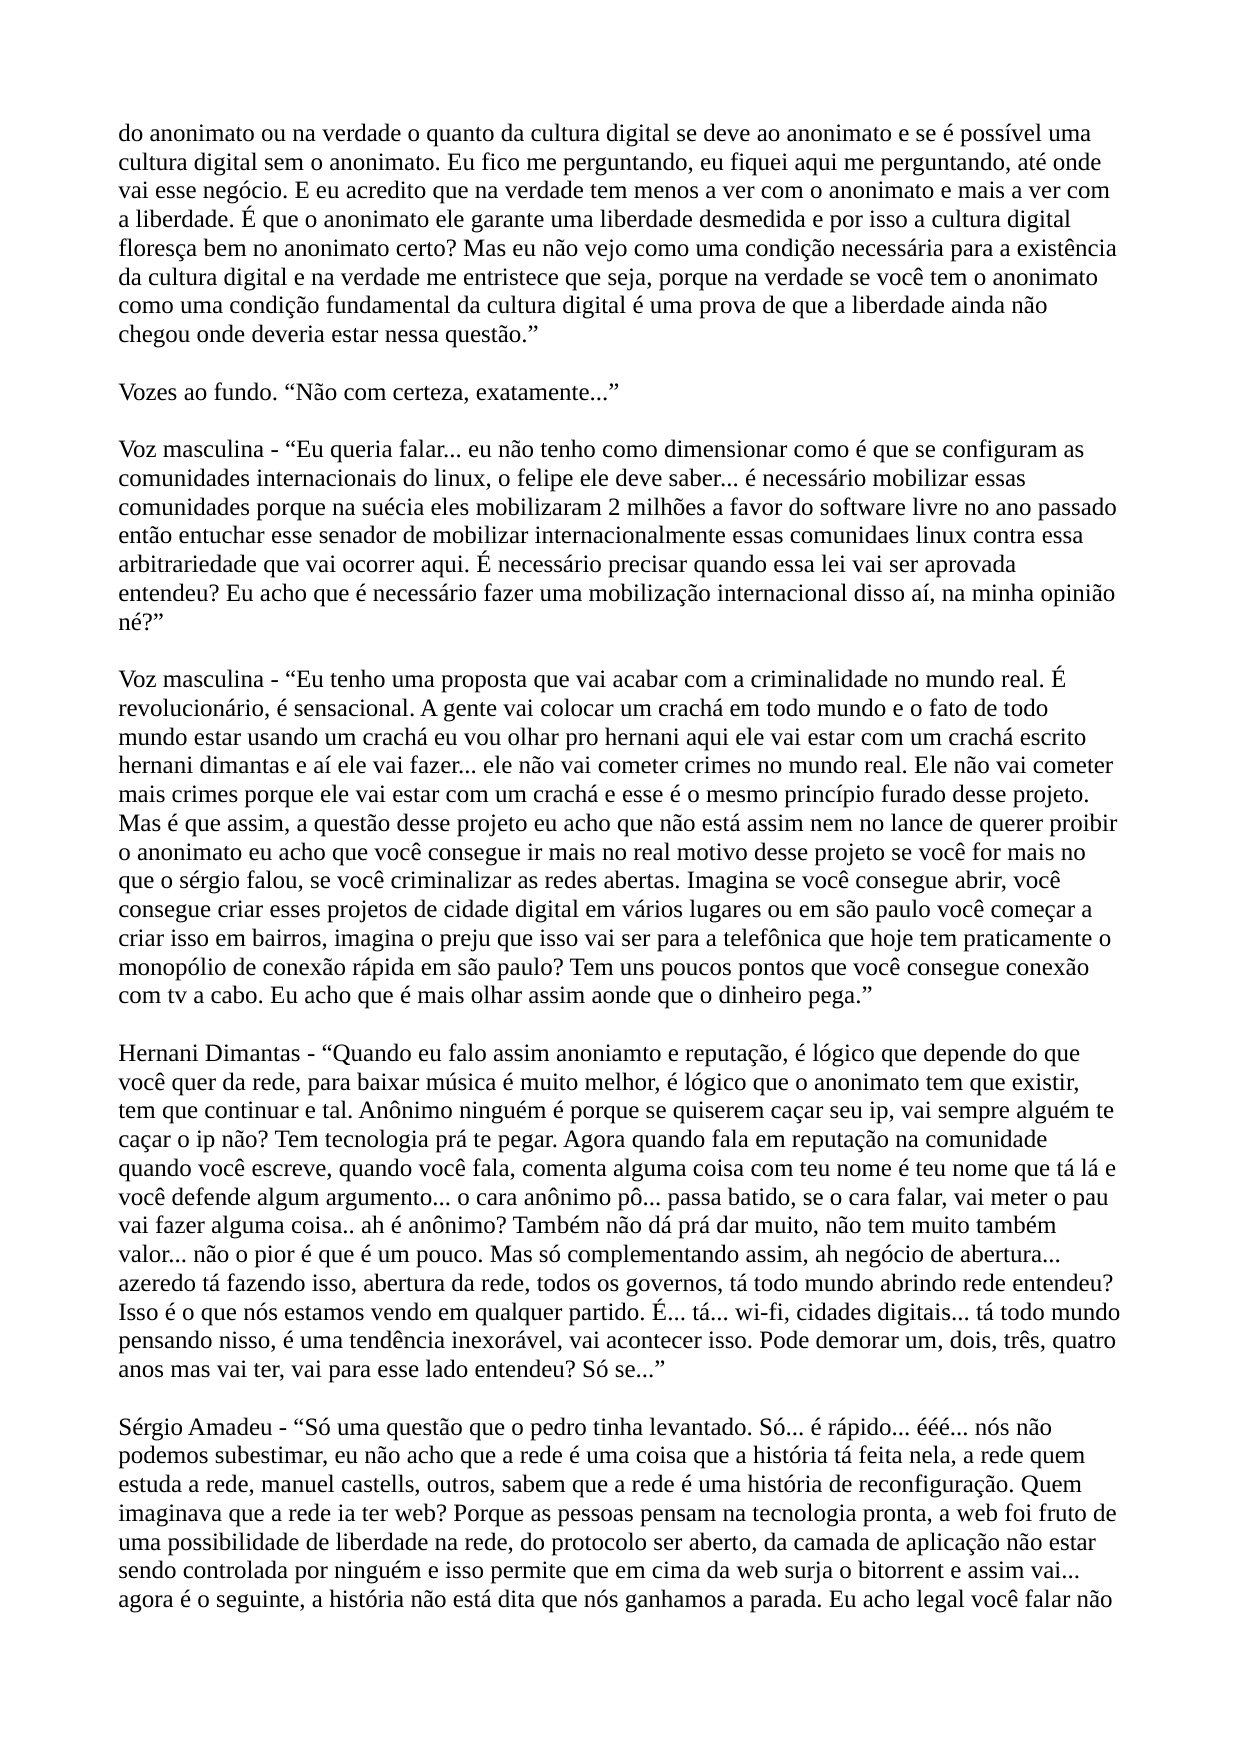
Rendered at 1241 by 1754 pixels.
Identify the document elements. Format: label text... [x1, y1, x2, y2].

text Hernani Dimantas - “Quando eu falo assim anoniamto e reputação, é lógico que depende do que você quer da rede, para baixar música é muito melhor, é lógico que o anonimato tem que existir, tem que continuar e tal. Anônimo ninguém é porque se quiserem caçar seu ip, vai sempre alguém te caçar o ip não? Tem tecnologia prá te pegar. Agora quando fala em reputação na comunidade quando você escreve, quando você fala, comenta alguma coisa com teu nome é teu nome que tá lá e você defende algum argumento... o cara anônimo pô... passa batido, se o cara falar, vai meter o pau vai fazer alguma coisa.. ah é anônimo? Também não dá prá dar muito, não tem muito também valor... não o pior é que é um pouco. Mas só complementando assim, ah negócio de abertura... azeredo tá fazendo isso, abertura da rede, todos os governos, tá todo mundo abrindo rede entendeu? Isso é o que nós estamos vendo em qualquer partido. É... tá... wi-fi, cidades digitais... tá todo mundo pensando nisso, é uma tendência inexorável, vai acontecer isso. Pode demorar um, dois, três, quatro anos mas vai ter, vai para esse lado entendeu? Só se...” [118, 1038, 1122, 1383]
text do anonimato ou na verdade o quanto da cultura digital se deve ao anonimato e se é possível uma cultura digital sem o anonimato. Eu fico me perguntando, eu fiquei aqui me perguntando, até onde vai esse negócio. E eu acredito que na verdade tem menos a ver com o anonimato e mais a ver com a liberdade. É que o anonimato ele garante uma liberdade desmedida e por isso a cultura digital floresça bem no anonimato certo? Mas eu não vejo como uma condição necessária para a existência da cultura digital e na verdade me entristece que seja, porque na verdade se você tem o anonimato como uma condição fundamental da cultura digital é uma prova de que a liberdade ainda não chegou onde deveria estar nessa questão.” [118, 118, 1122, 348]
text Vozes ao fundo. “Não com certeza, exatamente...” [118, 377, 1122, 406]
text Voz masculina - “Eu queria falar... eu não tenho como dimensionar como é que se configuram as comunidades internacionais do linux, o felipe ele deve saber... é necessário mobilizar essas comunidades porque na suécia eles mobilizaram 2 milhões a favor do software livre no ano passado então entuchar esse senador de mobilizar internacionalmente essas comunidaes linux contra essa arbitrariedade que vai ocorrer aqui. É necessário precisar quando essa lei vai ser aprovada entendeu? Eu acho que é necessário fazer uma mobilização internacional disso aí, na minha opinião né?” [118, 434, 1122, 636]
text Sérgio Amadeu - “Só uma questão que o pedro tinha levantado. Só... é rápido... ééé... nós não podemos subestimar, eu não acho que a rede é uma coisa que a história tá feita nela, a rede quem estuda a rede, manuel castells, outros, sabem que a rede é uma história de reconfiguração. Quem imaginava que a rede ia ter web? Porque as pessoas pensam na tecnologia pronta, a web foi fruto de uma possibilidade de liberdade na rede, do protocolo ser aberto, da camada de aplicação não estar sendo controlada por ninguém e isso permite que em cima da web surja o bitorrent e assim vai... agora é o seguinte, a história não está dita que nós ganhamos a parada. Eu acho legal você falar não [118, 1412, 1122, 1613]
text Voz masculina - “Eu tenho uma proposta que vai acabar com a criminalidade no mundo real. É revolucionário, é sensacional. A gente vai colocar um crachá em todo mundo e o fato de todo mundo estar usando um crachá eu vou olhar pro hernani aqui ele vai estar com um crachá escrito hernani dimantas e aí ele vai fazer... ele não vai cometer crimes no mundo real. Ele não vai cometer mais crimes porque ele vai estar com um crachá e esse é o mesmo princípio furado desse projeto. Mas é que assim, a questão desse projeto eu acho que não está assim nem no lance de querer proibir o anonimato eu acho que você consegue ir mais no real motivo desse projeto se você for mais no que o sérgio falou, se você criminalizar as redes abertas. Imagina se você consegue abrir, você consegue criar esses projetos de cidade digital em vários lugares ou em são paulo você começar a criar isso em bairros, imagina o preju que isso vai ser para a telefônica que hoje tem praticamente o monopólio de conexão rápida em são paulo? Tem uns poucos pontos que você consegue conexão com tv a cabo. Eu acho que é mais olhar assim aonde que o dinheiro pega.” [118, 664, 1122, 1009]
